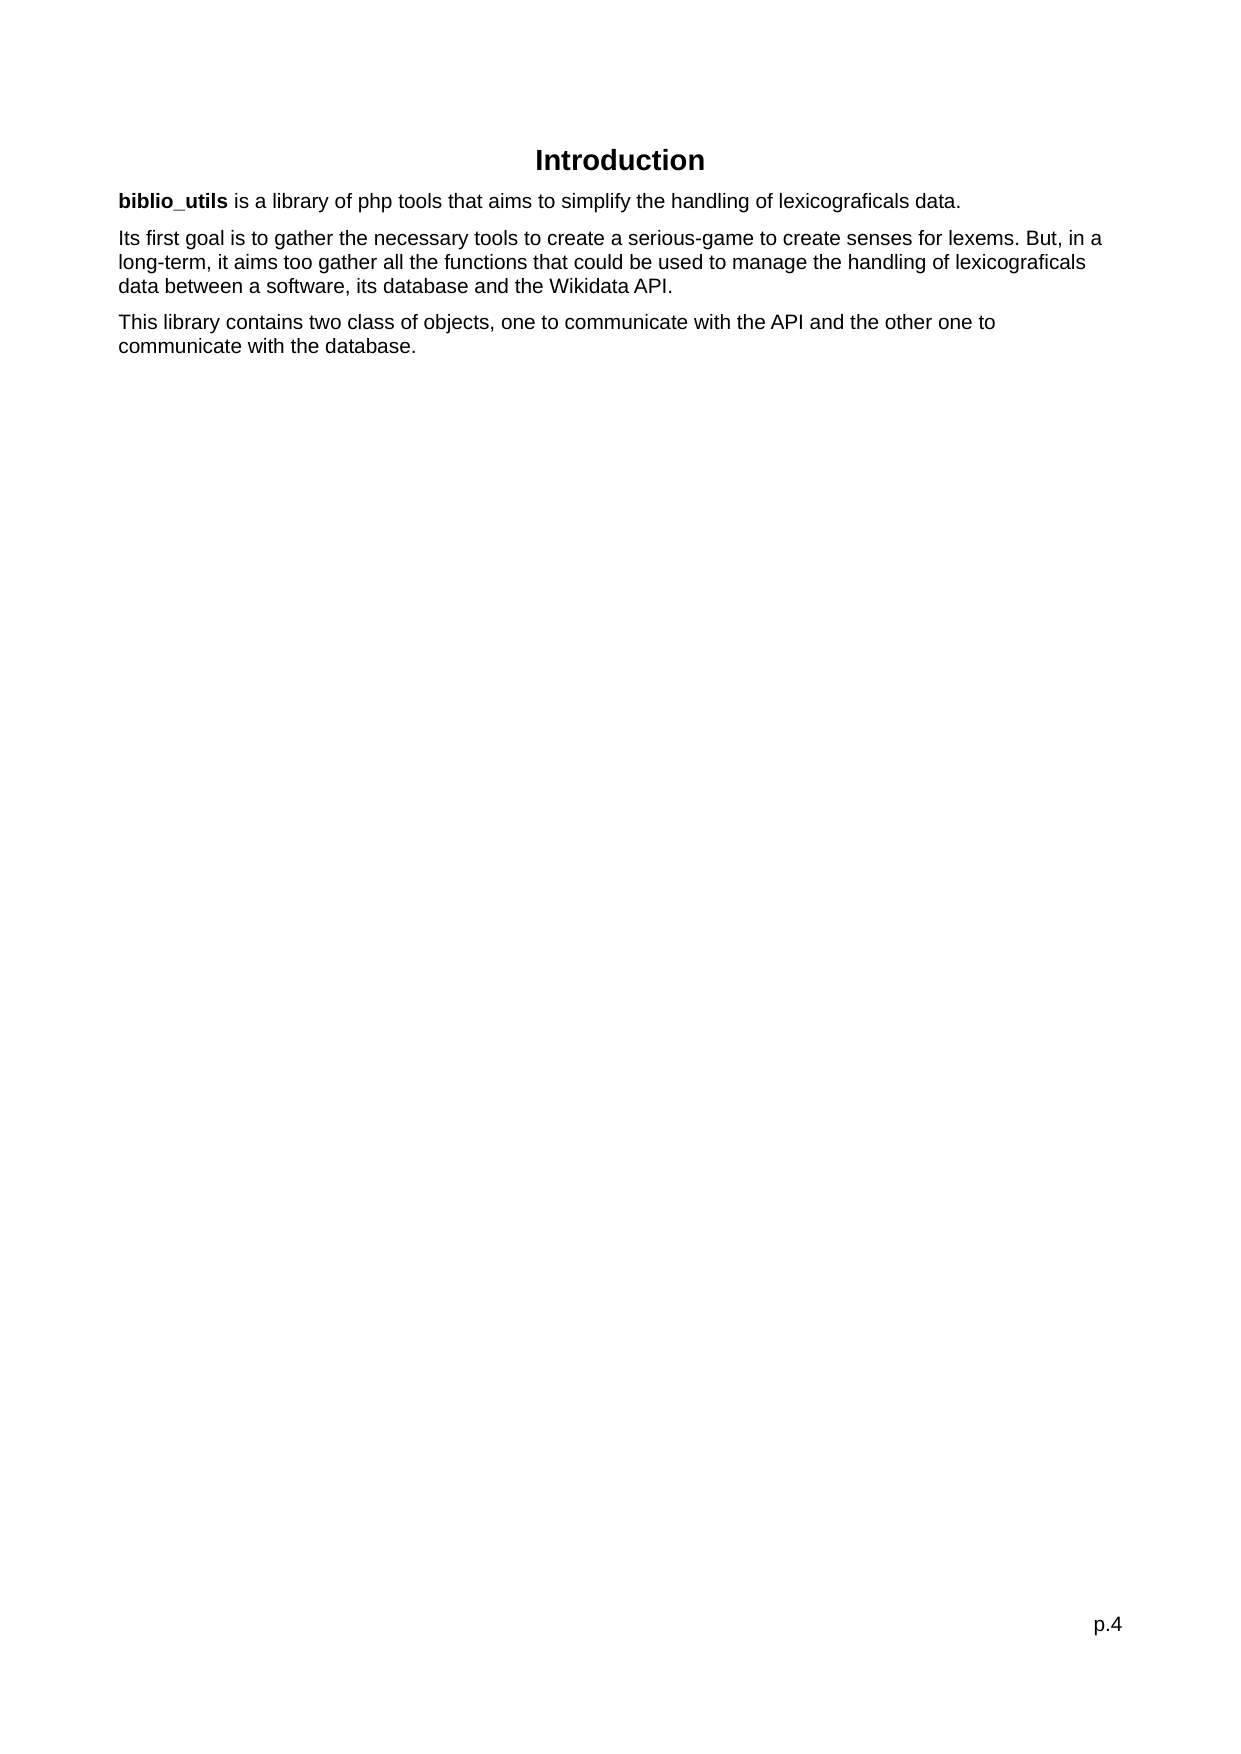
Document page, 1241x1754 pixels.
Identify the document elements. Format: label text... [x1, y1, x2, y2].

text Its first goal is to gather the necessary tools to create a serious-game to create senses for lexems. But, in a long-term, it aims too gather all the functions that could be used to manage the handling of lexicograficals data between a software, its database and the Wikidata API. [118, 226, 1122, 297]
text This library contains two class of objects, one to communicate with the API and the other one to communicate with the database. [118, 310, 1122, 358]
subtitle Introduction [118, 143, 1122, 177]
text biblio_utils is a library of php tools that aims to simplify the handling of lexicograficals data. [118, 189, 1122, 213]
